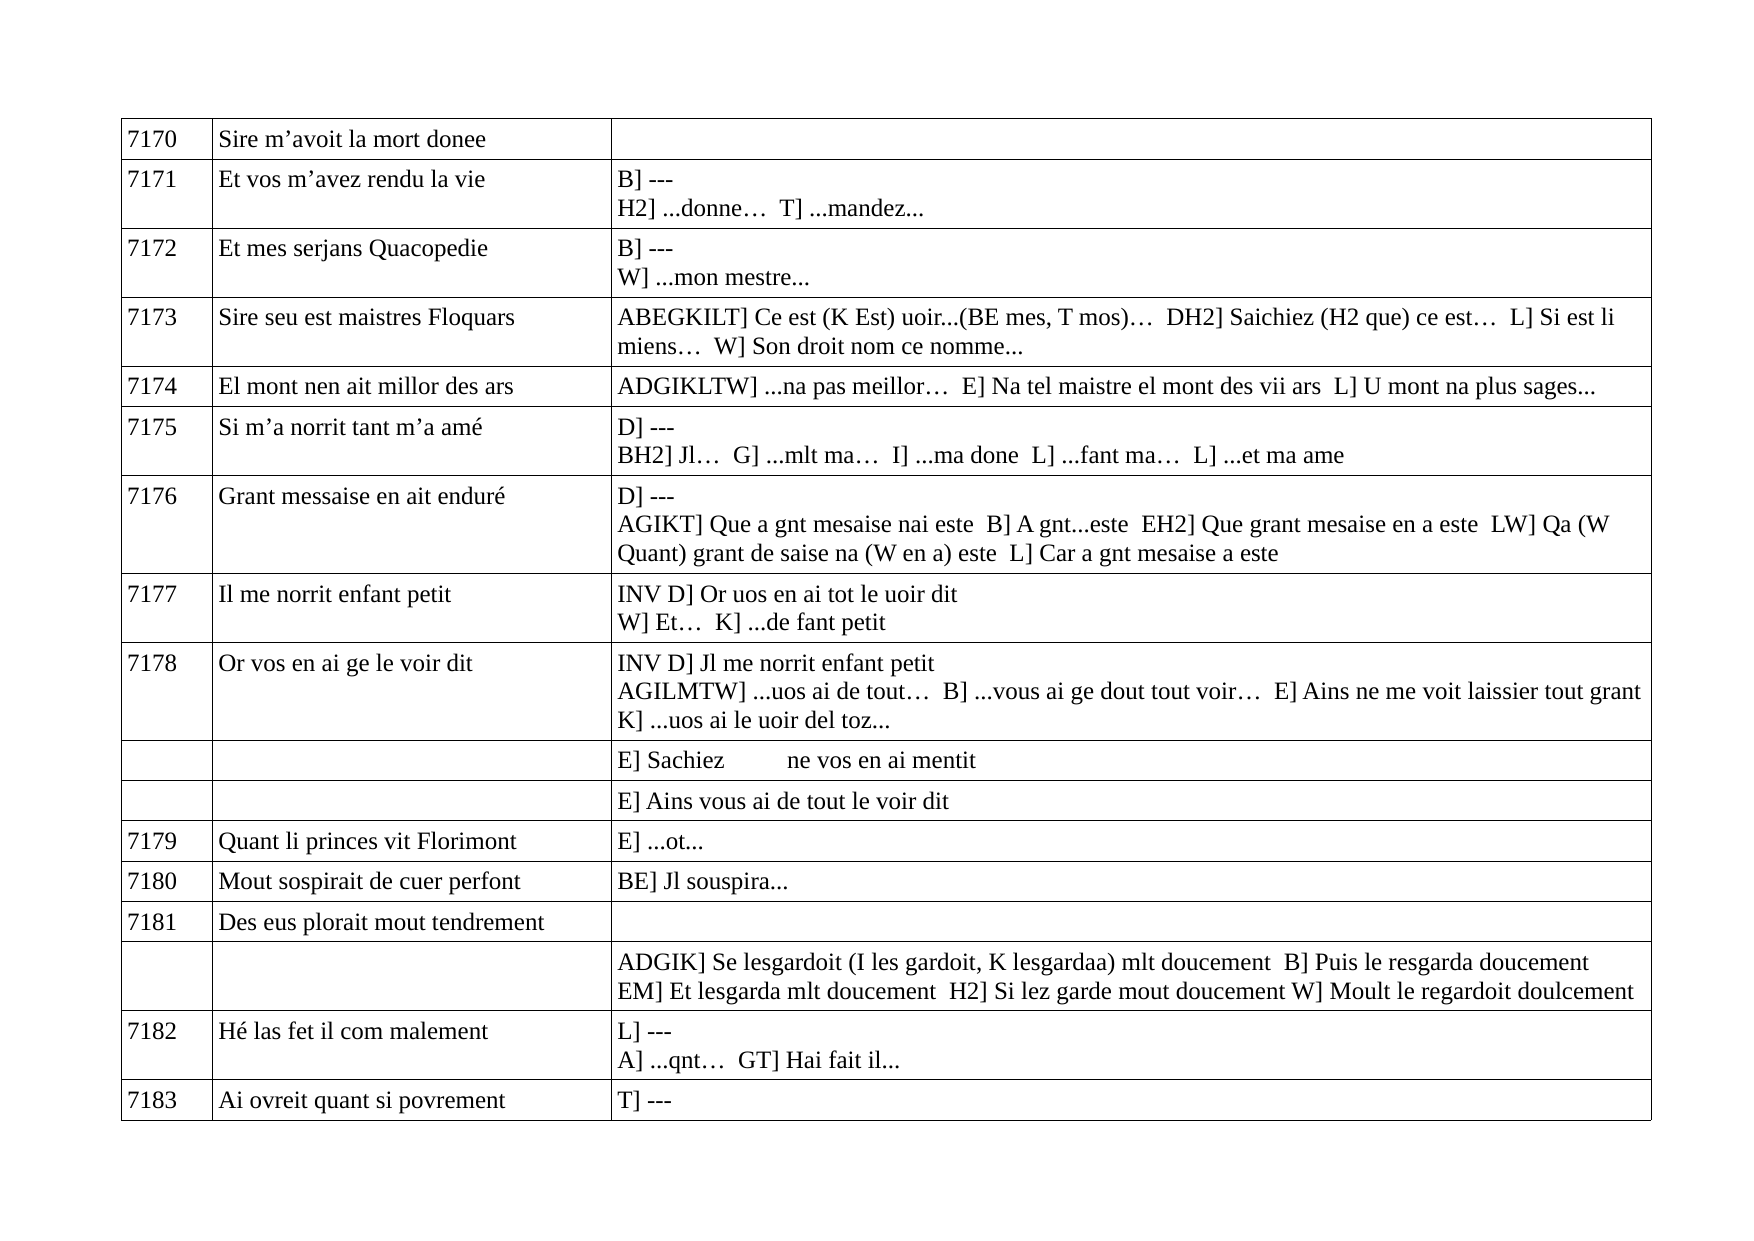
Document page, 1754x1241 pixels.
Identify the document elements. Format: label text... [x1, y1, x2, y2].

table_cell [122, 942, 212, 1010]
table_cell 7182 [122, 1011, 212, 1079]
table_cell 7176 [122, 476, 212, 573]
table_cell E] ...ot... [612, 821, 1651, 861]
table_cell [213, 781, 611, 820]
table_cell 7172 [122, 229, 212, 297]
table_cell [122, 781, 212, 820]
table_cell Or vos en ai ge le voir dit [213, 643, 611, 740]
table_cell [213, 942, 611, 1010]
table_cell [213, 741, 611, 780]
table_cell 7175 [122, 407, 212, 475]
table_cell E] Ains vous ai de tout le voir dit [612, 781, 1651, 820]
table_cell D] --- AGIKT] Que a gnt mesaise nai este B] A gnt...este EH2] Que grant mesaise en a este LW] Qa (W Quant) grant de saise na (W en a) este L] Car a gnt mesaise a este [612, 476, 1651, 573]
table_cell 7173 [122, 298, 212, 366]
table_cell 7174 [122, 367, 212, 406]
table_cell 7177 [122, 574, 212, 642]
table_cell 7171 [122, 160, 212, 227]
table_cell B] --- H2] ...donne… T] ...mandez... [612, 160, 1651, 227]
table_cell Ai ovreit quant si povrement [213, 1080, 611, 1120]
table_cell ADGIKLTW] ...na pas meillor… E] Na tel maistre el mont des vii ars L] U mont na plus sages... [612, 367, 1651, 406]
table_cell INV D] Jl me norrit enfant petit AGILMTW] ...uos ai de tout… B] ...vous ai ge dout tout voir… E] Ains ne me voit laissier tout grant K] ...uos ai le uoir del toz... [612, 643, 1651, 740]
table_cell D] --- BH2] Jl… G] ...mlt ma… I] ...ma done L] ...fant ma… L] ...et ma ame [612, 407, 1651, 475]
table_cell B] --- W] ...mon mestre... [612, 229, 1651, 297]
table_cell INV D] Or uos en ai tot le uoir dit W] Et… K] ...de fant petit [612, 574, 1651, 642]
table_cell 7179 [122, 821, 212, 861]
table_cell Sire m’avoit la mort donee [213, 119, 611, 158]
table_cell [122, 741, 212, 780]
table_cell Sire seu est maistres Floquars [213, 298, 611, 366]
table_cell T] [612, 1080, 1651, 1120]
table_cell Et mes serjans Quacopedie [213, 229, 611, 297]
table_cell Grant messaise en ait enduré [213, 476, 611, 573]
table_cell Et vos m’avez rendu la vie [213, 160, 611, 227]
table_cell 7183 [122, 1080, 212, 1120]
table_cell ABEGKILT] Ce est (K Est) uoir...(BE mes, T mos)… DH2] Saichiez (H2 que) ce est… L] Si est li miens… W] Son droit nom ce nomme... [612, 298, 1651, 366]
table_cell Des eus plorait mout tendrement [213, 902, 611, 941]
table_cell Si m’a norrit tant m’a amé [213, 407, 611, 475]
table_cell Mout sospirait de cuer perfont [213, 862, 611, 901]
table_cell [612, 119, 1651, 158]
table_cell 7180 [122, 862, 212, 901]
table_cell E] Sachiez ne vos en ai mentit [612, 741, 1651, 780]
table_cell Il me norrit enfant petit [213, 574, 611, 642]
table_cell [612, 902, 1651, 941]
table_cell BE] Jl souspira... [612, 862, 1651, 901]
table_cell 7181 [122, 902, 212, 941]
table_cell Hé las fet il com malement [213, 1011, 611, 1079]
table_cell Quant li princes vit Florimont [213, 821, 611, 861]
table_cell El mont nen ait millor des ars [213, 367, 611, 406]
table_cell 7170 [122, 119, 212, 158]
table_cell ADGIK] Se lesgardoit (I les gardoit, K lesgardaa) mlt doucement B] Puis le resgarda doucement EM] Et lesgarda mlt doucement H2] Si lez garde mout doucement W] Moult le regardoit doulcement [612, 942, 1651, 1010]
table_cell L] --- A] ...qnt… GT] Hai fait il... [612, 1011, 1651, 1079]
table_cell 7178 [122, 643, 212, 740]
